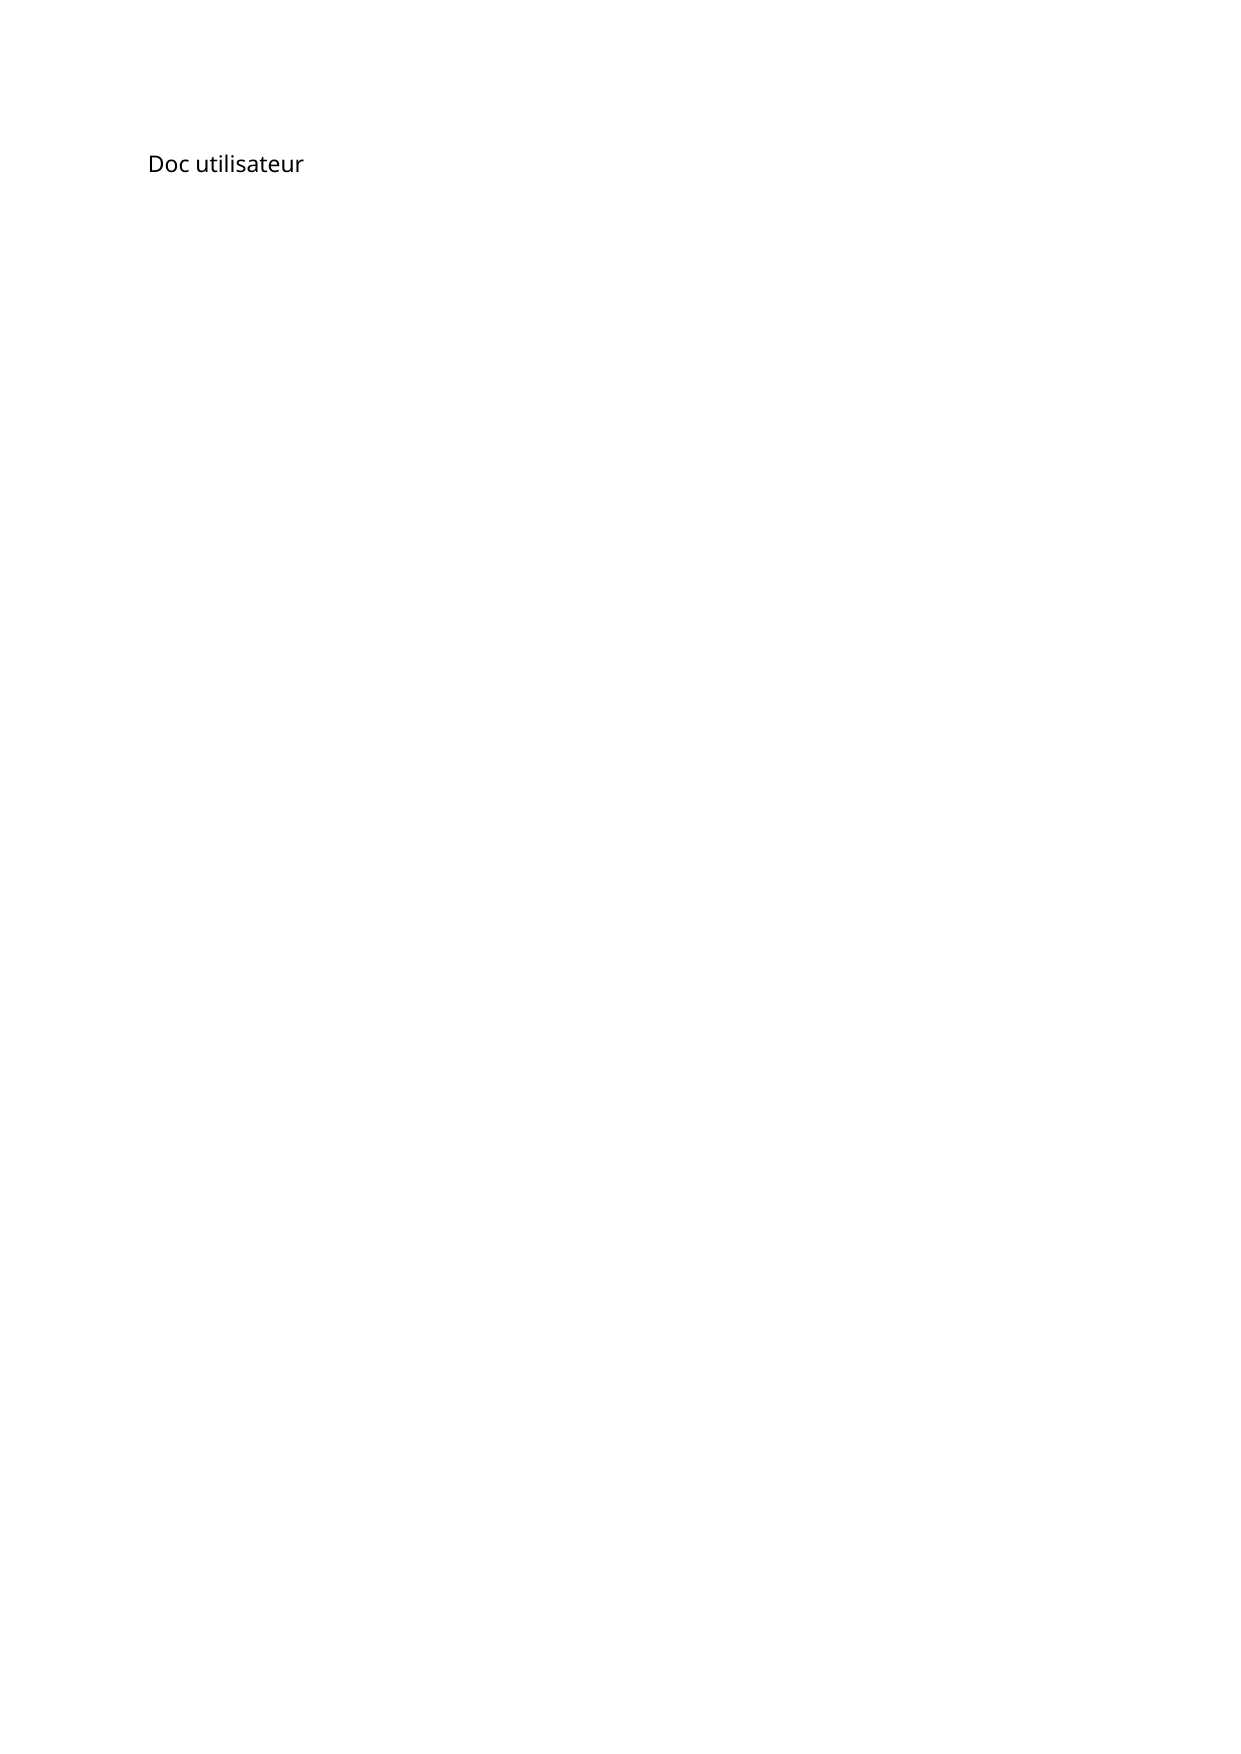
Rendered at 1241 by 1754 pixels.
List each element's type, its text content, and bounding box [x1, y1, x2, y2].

text Doc utilisateur [148, 148, 1093, 179]
